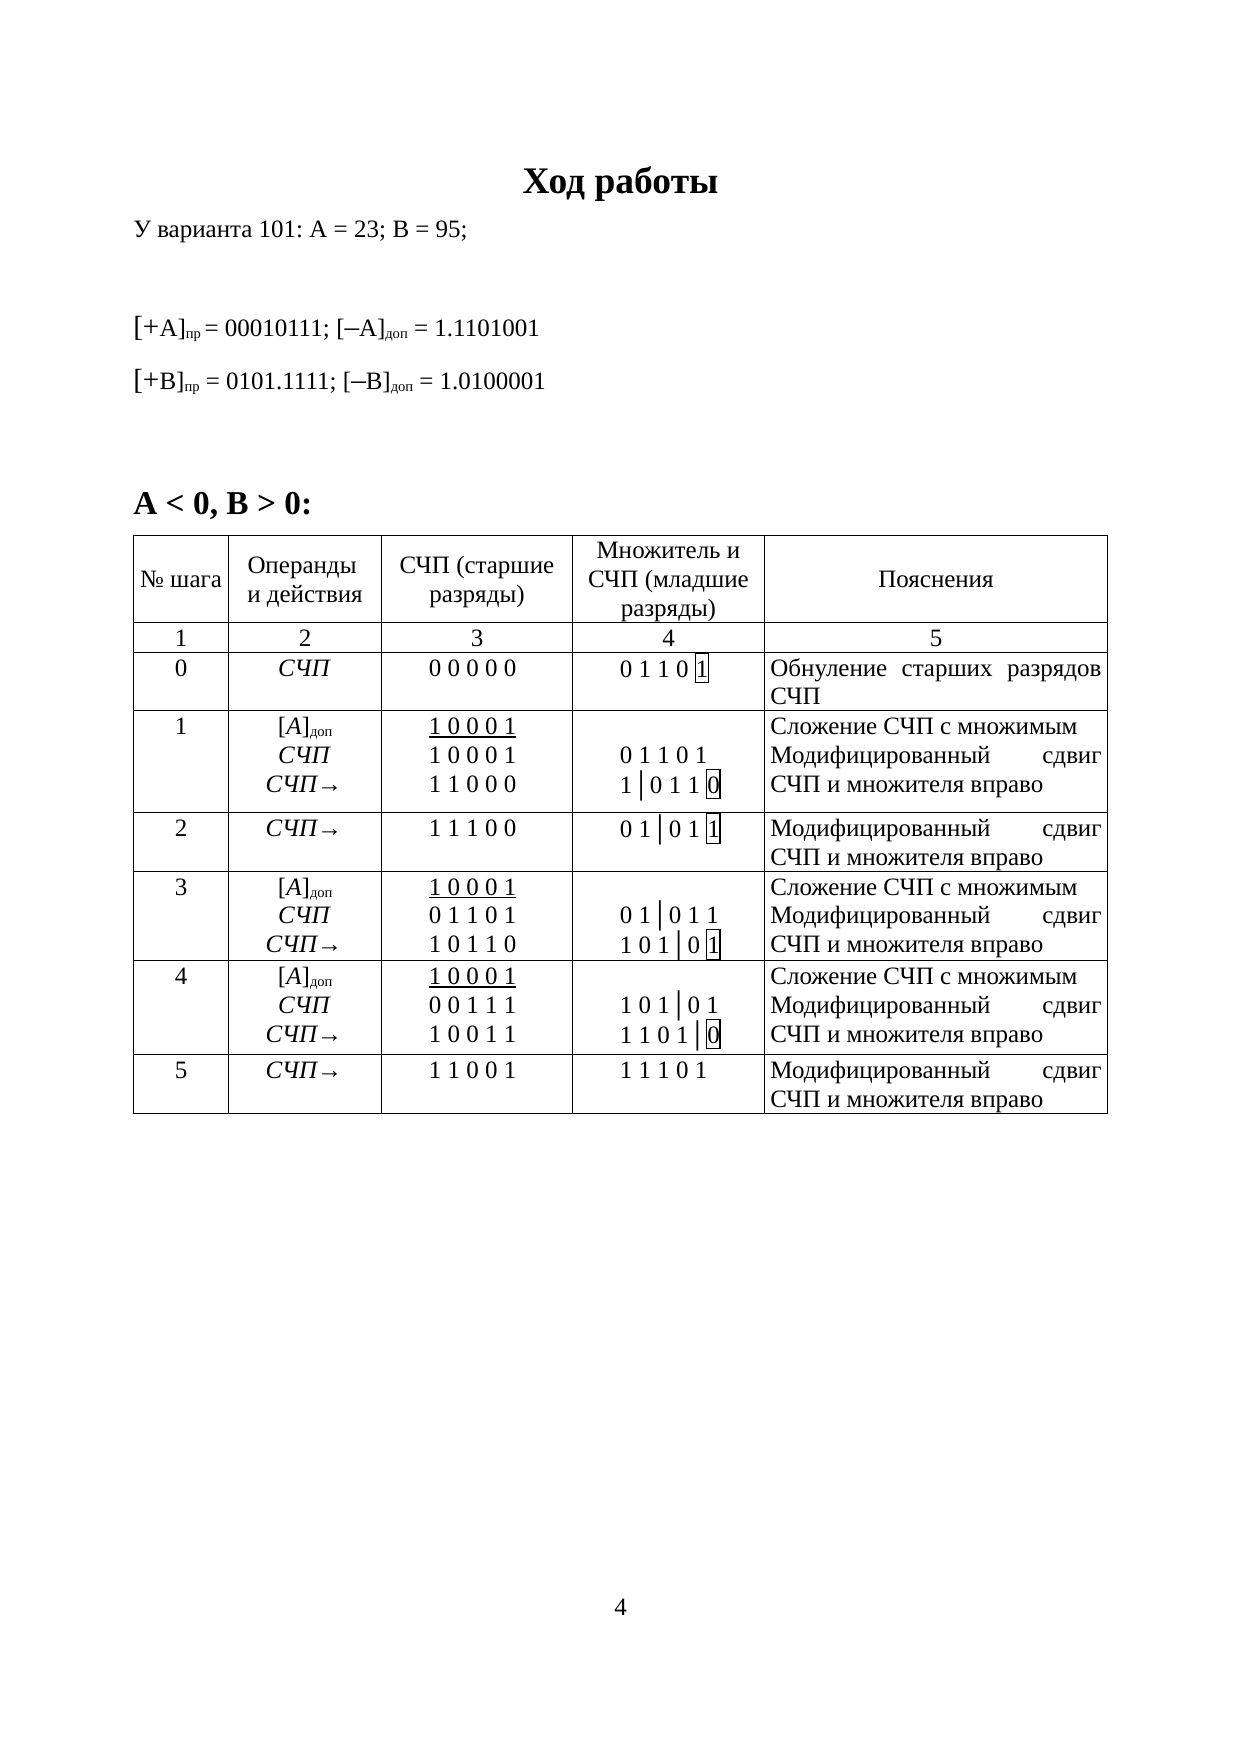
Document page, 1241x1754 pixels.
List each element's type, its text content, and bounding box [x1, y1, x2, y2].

table_cell Сложение СЧП с множимым Модифицированный сдвиг СЧП и множителя вправо [765, 961, 1107, 1054]
table_cell 1 0 1│0 1 1 1 0 1│0 [573, 961, 764, 1054]
table_cell 5 [765, 623, 1107, 652]
table_cell СЧП [229, 653, 381, 710]
table_cell 1 0 0 0 1 0 1 1 0 1 1 0 1 1 0 [382, 872, 572, 960]
table_cell 5 [134, 1055, 228, 1113]
table_cell 1 [134, 711, 228, 812]
table_cell 0 [134, 653, 228, 710]
table_cell 0 1 1 0 1 [573, 653, 764, 710]
table_cell 3 [382, 623, 572, 652]
table_cell 1 1 0 0 1 [382, 1055, 572, 1113]
text [+B]пр = 0101.1111; [–В]доп = 1.0100001 [133, 362, 1107, 396]
table_cell Модифицированный сдвиг СЧП и множителя вправо [765, 1055, 1107, 1113]
table_header Множитель и СЧП (младшие разряды) [573, 536, 764, 622]
table_cell 1 0 0 0 1 1 0 0 0 1 1 1 0 0 0 [382, 711, 572, 812]
table_cell [A]доп СЧП СЧП→ [229, 711, 381, 812]
table_cell 1 [134, 623, 228, 652]
table_cell 0 0 0 0 0 [382, 653, 572, 710]
table_cell 0 1│0 1 1 1 0 1│0 1 [573, 872, 764, 960]
table_header СЧП (старшие разряды) [382, 536, 572, 622]
table_cell 0 1 1 0 1 1│0 1 1 0 [573, 711, 764, 812]
table_cell 4 [573, 623, 764, 652]
table_cell 1 1 1 0 0 [382, 813, 572, 871]
table_cell СЧП→ [229, 1055, 381, 1113]
table_cell 0 1│0 1 1 [573, 813, 764, 871]
table_cell 2 [229, 623, 381, 652]
table_cell 4 [134, 961, 228, 1054]
table_cell 1 1 1 0 1 [573, 1055, 764, 1113]
table_cell Обнуление старших разрядов СЧП [765, 653, 1107, 710]
table_cell Модифицированный сдвиг СЧП и множителя вправо [765, 813, 1107, 871]
table_cell [A]доп СЧП СЧП→ [229, 872, 381, 960]
subtitle Ход работы [133, 158, 1107, 201]
table_cell Сложение СЧП с множимым Модифицированный сдвиг СЧП и множителя вправо [765, 711, 1107, 812]
table_cell Сложение СЧП с множимым Модифицированный сдвиг СЧП и множителя вправо [765, 872, 1107, 960]
table_cell 3 [134, 872, 228, 960]
table_header Операнды и действия [229, 536, 381, 622]
table_header № шага [134, 536, 228, 622]
table_header Пояснения [765, 536, 1107, 622]
text [+А]пр = 00010111; [–A]доп = 1.1101001 [133, 309, 1107, 342]
table_cell [A]доп СЧП СЧП→ [229, 961, 381, 1054]
table_cell СЧП→ [229, 813, 381, 871]
table_cell 2 [134, 813, 228, 871]
table_cell 1 0 0 0 1 0 0 1 1 1 1 0 0 1 1 [382, 961, 572, 1054]
text У варианта 101: А = 23; B = 95; [133, 214, 1107, 242]
subtitle А < 0, B > 0: [133, 484, 1107, 522]
